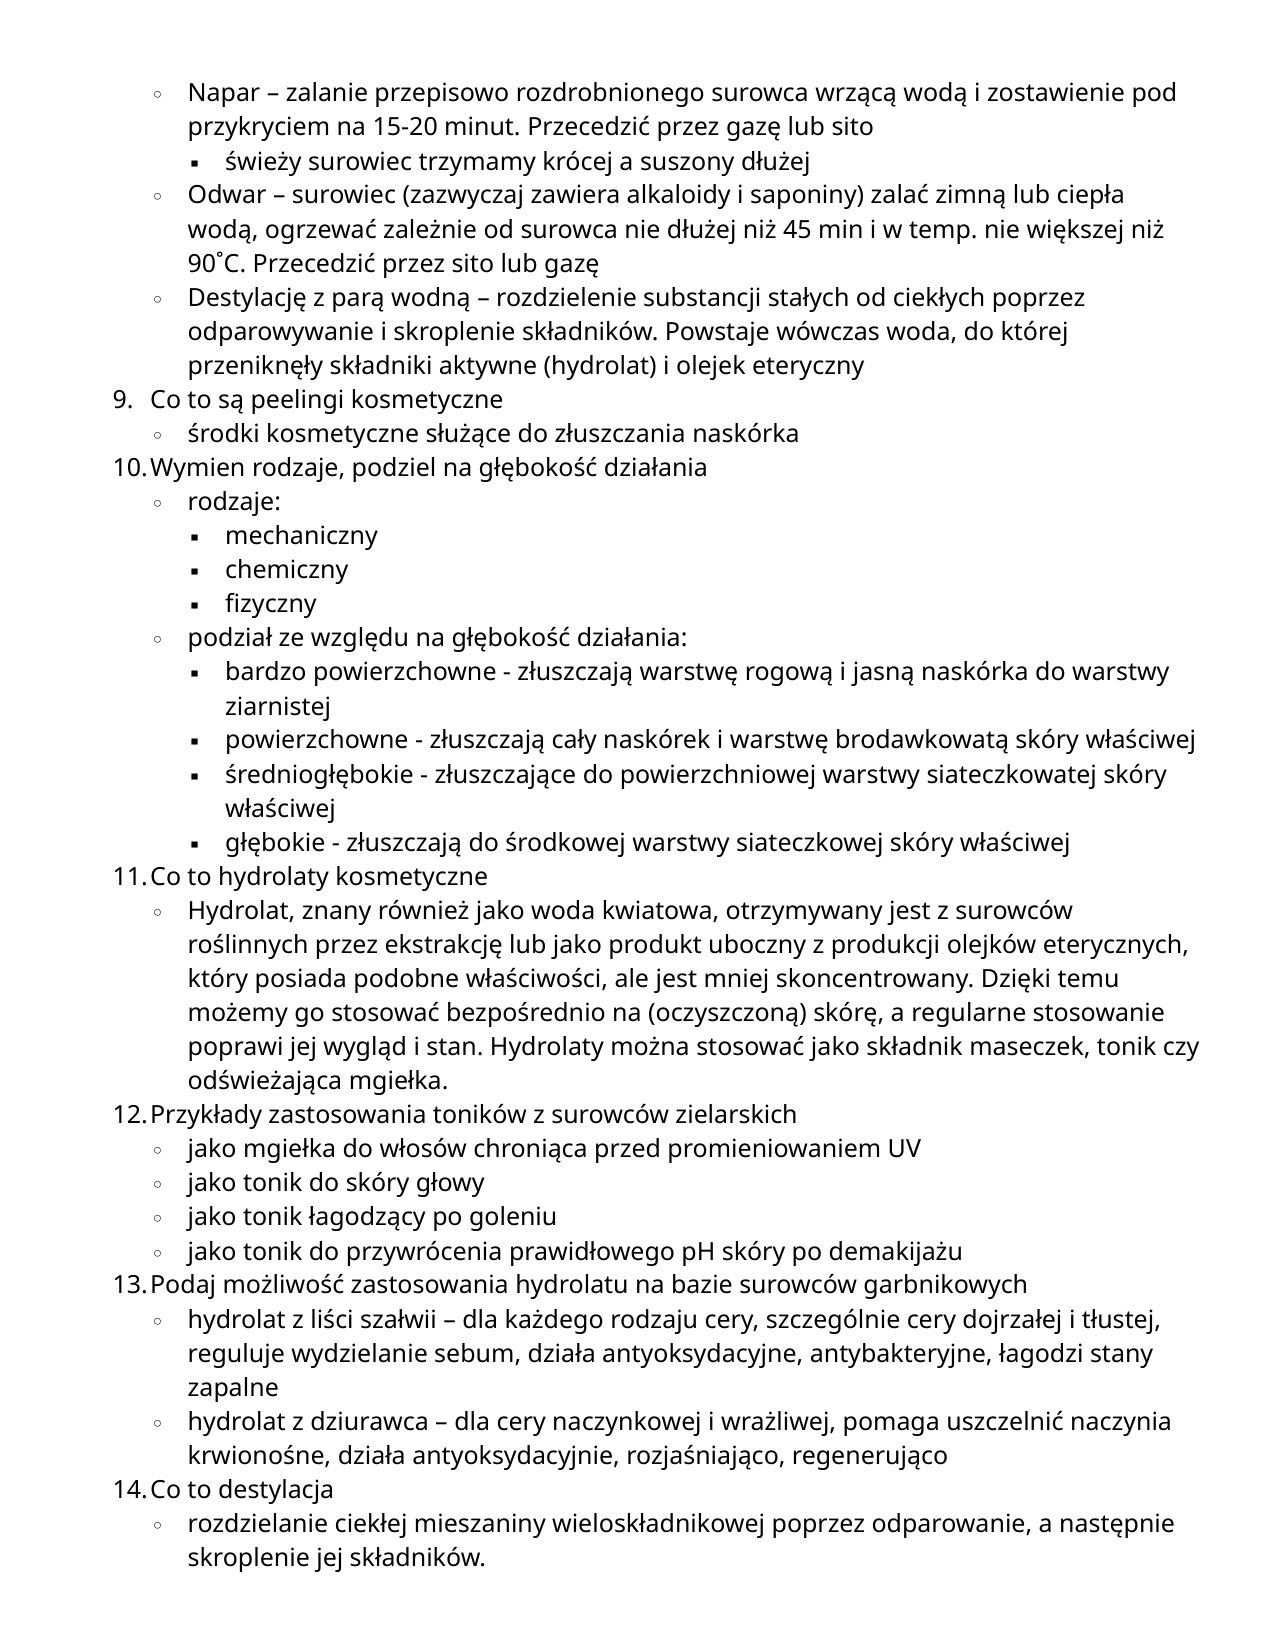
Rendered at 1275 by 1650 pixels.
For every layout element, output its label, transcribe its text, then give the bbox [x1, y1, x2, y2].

list podział ze względu na głębokość działania: [150, 620, 1200, 654]
list Destylację z parą wodną – rozdzielenie substancji stałych od ciekłych poprzez odparowywanie i skroplenie składników. Powstaje wówczas woda, do której przeniknęły składniki aktywne (hydrolat) i olejek eteryczny [150, 279, 1200, 382]
list środki kosmetyczne służące do złuszczania naskórka [150, 416, 1200, 450]
list Napar – zalanie przepisowo rozdrobnionego surowca wrzącą wodą i zostawienie pod przykryciem na 15-20 minut. Przecedzić przez gazę lub sito [150, 75, 1200, 143]
list rodzaje: [150, 484, 1200, 518]
list chemiczny [187, 552, 1200, 586]
list głębokie - złuszczają do środkowej warstwy siateczkowej skóry właściwej [187, 824, 1200, 858]
list Odwar – surowiec (zazwyczaj zawiera alkaloidy i saponiny) zalać zimną lub ciepła wodą, ogrzewać zależnie od surowca nie dłużej niż 45 min i w temp. nie większej niż 90˚C. Przecedzić przez sito lub gazę [150, 177, 1200, 279]
list Co to destylacja [112, 1472, 1200, 1506]
list fizyczny [187, 586, 1200, 620]
list jako tonik do przywrócenia prawidłowego pH skóry po demakijażu [150, 1233, 1200, 1267]
list hydrolat z liści szałwii – dla każdego rodzaju cery, szczególnie cery dojrzałej i tłustej, reguluje wydzielanie sebum, działa antyoksydacyjne, antybakteryjne, łagodzi stany zapalne [150, 1301, 1200, 1403]
list rozdzielanie ciekłej mieszaniny wieloskładnikowej poprzez odparowanie, a następnie skroplenie jej składników. [150, 1506, 1200, 1574]
list Wymien rodzaje, podziel na głębokość działania [112, 450, 1200, 484]
list hydrolat z dziurawca – dla cery naczynkowej i wrażliwej, pomaga uszczelnić naczynia krwionośne, działa antyoksydacyjnie, rozjaśniająco, regenerująco [150, 1403, 1200, 1472]
list bardzo powierzchowne - złuszczają warstwę rogową i jasną naskórka do warstwy ziarnistej [187, 654, 1200, 722]
list Co to hydrolaty kosmetyczne [112, 858, 1200, 892]
list Co to są peelingi kosmetyczne [112, 382, 1200, 416]
list jako tonik łagodzący po goleniu [150, 1199, 1200, 1233]
list Podaj możliwość zastosowania hydrolatu na bazie surowców garbnikowych [112, 1267, 1200, 1301]
list świeży surowiec trzymamy krócej a suszony dłużej [187, 143, 1200, 177]
list jako tonik do skóry głowy [150, 1165, 1200, 1199]
list jako mgiełka do włosów chroniąca przed promieniowaniem UV [150, 1131, 1200, 1165]
list Przykłady zastosowania toników z surowców zielarskich [112, 1097, 1200, 1131]
list średniogłębokie - złuszczające do powierzchniowej warstwy siateczkowatej skóry właściwej [187, 756, 1200, 824]
list mechaniczny [187, 518, 1200, 552]
list powierzchowne - złuszczają cały naskórek i warstwę brodawkowatą skóry właściwej [187, 722, 1200, 756]
list Hydrolat, znany również jako woda kwiatowa, otrzymywany jest z surowców roślinnych przez ekstrakcję lub jako produkt uboczny z produkcji olejków eterycznych, który posiada podobne właściwości, ale jest mniej skoncentrowany. Dzięki temu możemy go stosować bezpośrednio na (oczyszczoną) skórę, a regularne stosowanie poprawi jej wygląd i stan. Hydrolaty można stosować jako składnik maseczek, tonik czy odświeżająca mgiełka. [150, 892, 1200, 1097]
